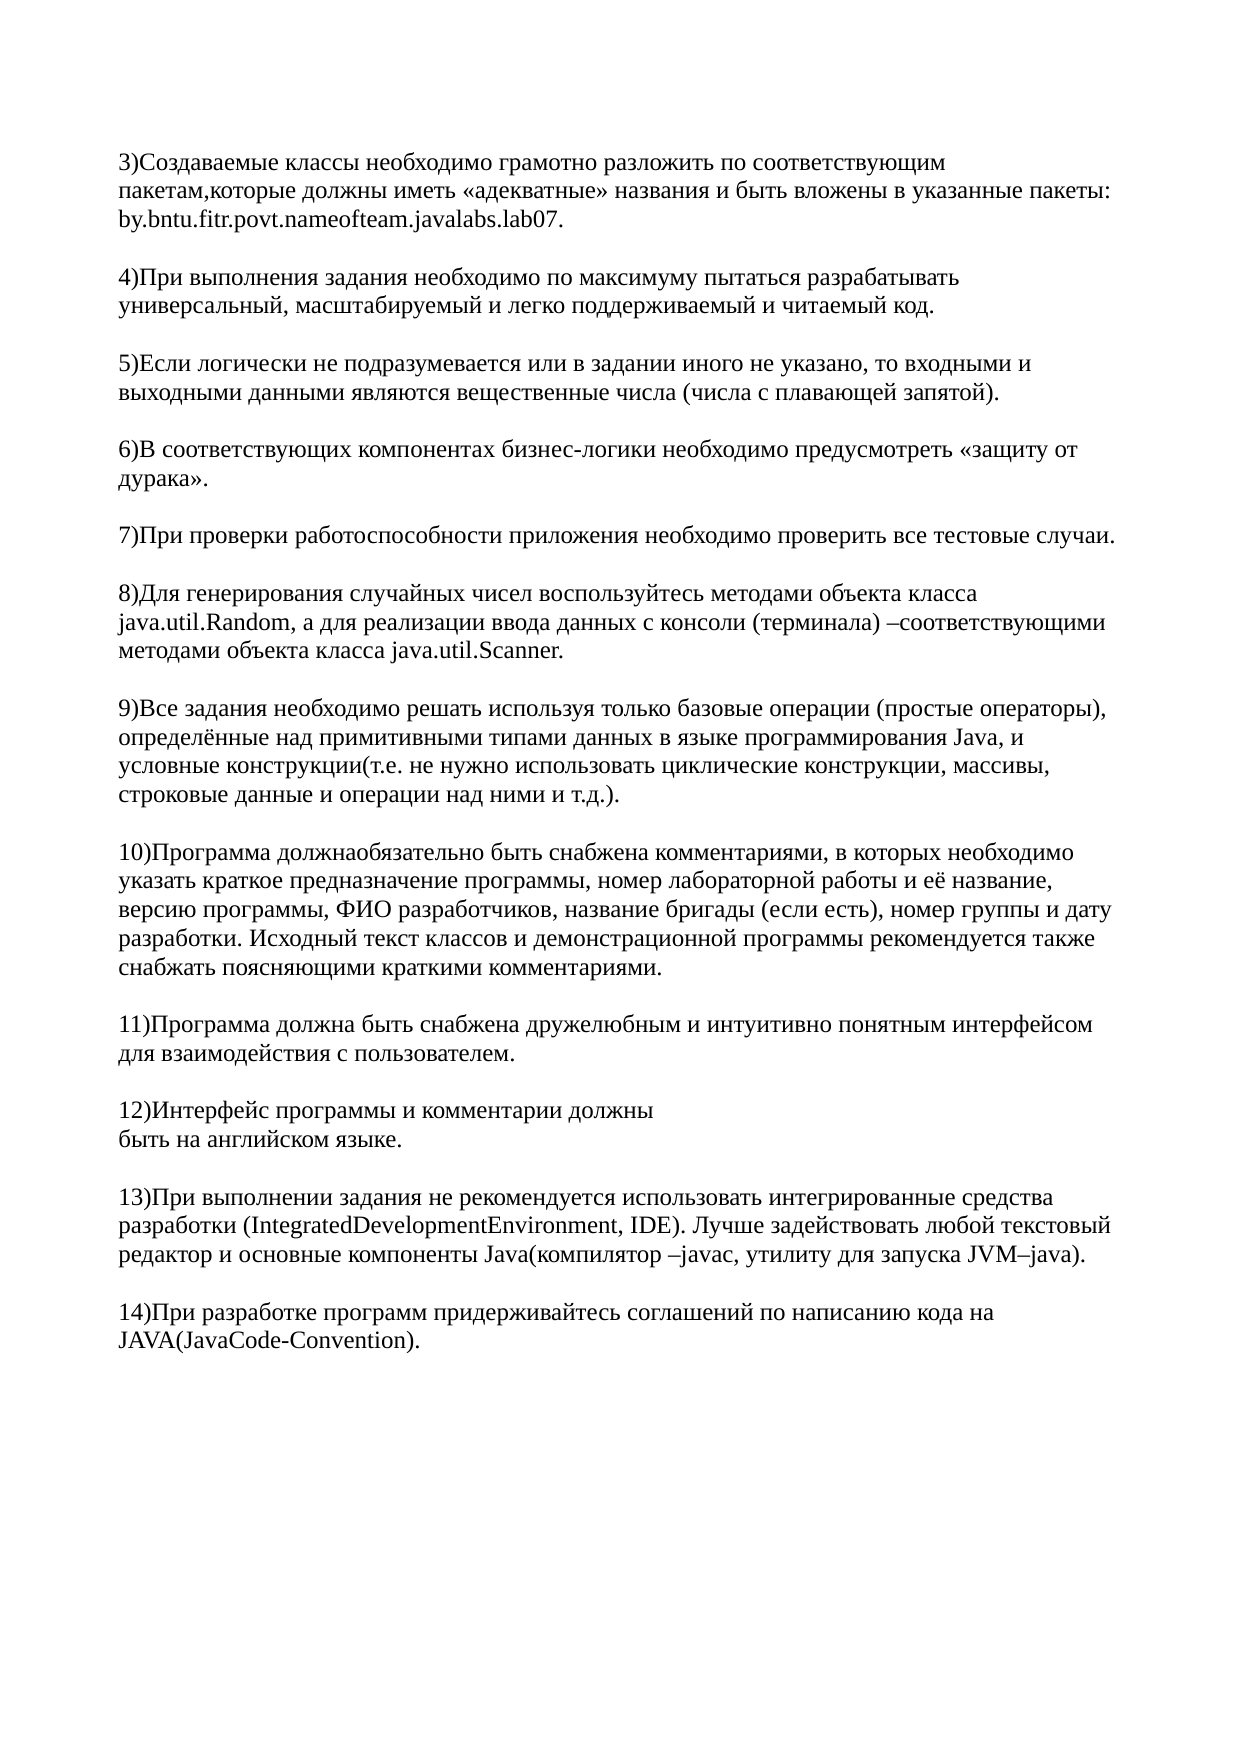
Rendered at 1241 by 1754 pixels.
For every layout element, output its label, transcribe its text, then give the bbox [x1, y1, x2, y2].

text 4)При выполнения задания необходимо по максимуму пытаться разрабатывать универсальный, масштабируемый и легко поддерживаемый и читаемый код. [118, 262, 1122, 319]
text 7)При проверки работоспособности приложения необходимо проверить все тестовые случаи. [118, 521, 1122, 549]
text 13)При выполнении задания не рекомендуется использовать интегрированные средства разработки (IntegratedDevelopmentEnvironment, IDE). Лучше задействовать любой текстовый редактор и основные компоненты Java(компилятор –javac, утилиту для запуска JVM–java). [118, 1182, 1122, 1268]
text 3)Создаваемые классы необходимо грамотно разложить по соответствующим пакетам,которые должны иметь «адекватные» названия и быть вложены в указанные пакеты: by.bntu.fitr.povt.nameofteam.javalabs.lab07. [118, 147, 1122, 233]
text 11)Программа должна быть снабжена дружелюбным и интуитивно понятным интерфейсом для взаимодействия с пользователем. [118, 1009, 1122, 1067]
text 6)В соответствующих компонентах бизнес-логики необходимо предусмотреть «защиту от дурака». [118, 434, 1122, 492]
text 14)При разработке программ придерживайтесь соглашений по написанию кода на JAVA(JavaCode-Convention). [118, 1297, 1122, 1354]
text 8)Для генерирования случайных чисел воспользуйтесь методами объекта класса java.util.Random, а для реализации ввода данных с консоли (терминала) –соответствующими методами объекта класса java.util.Scanner. [118, 578, 1122, 664]
text 5)Если логически не подразумевается или в задании иного не указано, то входными и выходными данными являются вещественные числа (числа с плавающей запятой). [118, 348, 1122, 406]
text 10)Программа должнаобязательно быть снабжена комментариями, в которых необходимо указать краткое предназначение программы, номер лабораторной работы и её название, версию программы, ФИО разработчиков, название бригады (если есть), номер группы и дату разработки. Исходный текст классов и демонстрационной программы рекомендуется также снабжать поясняющими краткими комментариями. [118, 837, 1122, 981]
text 12)Интерфейс программы и комментарии должны [118, 1096, 1122, 1124]
text быть на английском языке. [118, 1124, 1122, 1153]
text 9)Все задания необходимо решать используя только базовые операции (простые операторы), определённые над примитивными типами данных в языке программирования Java, и условные конструкции(т.е. не нужно использовать циклические конструкции, массивы, строковые данные и операции над ними и т.д.). [118, 693, 1122, 808]
